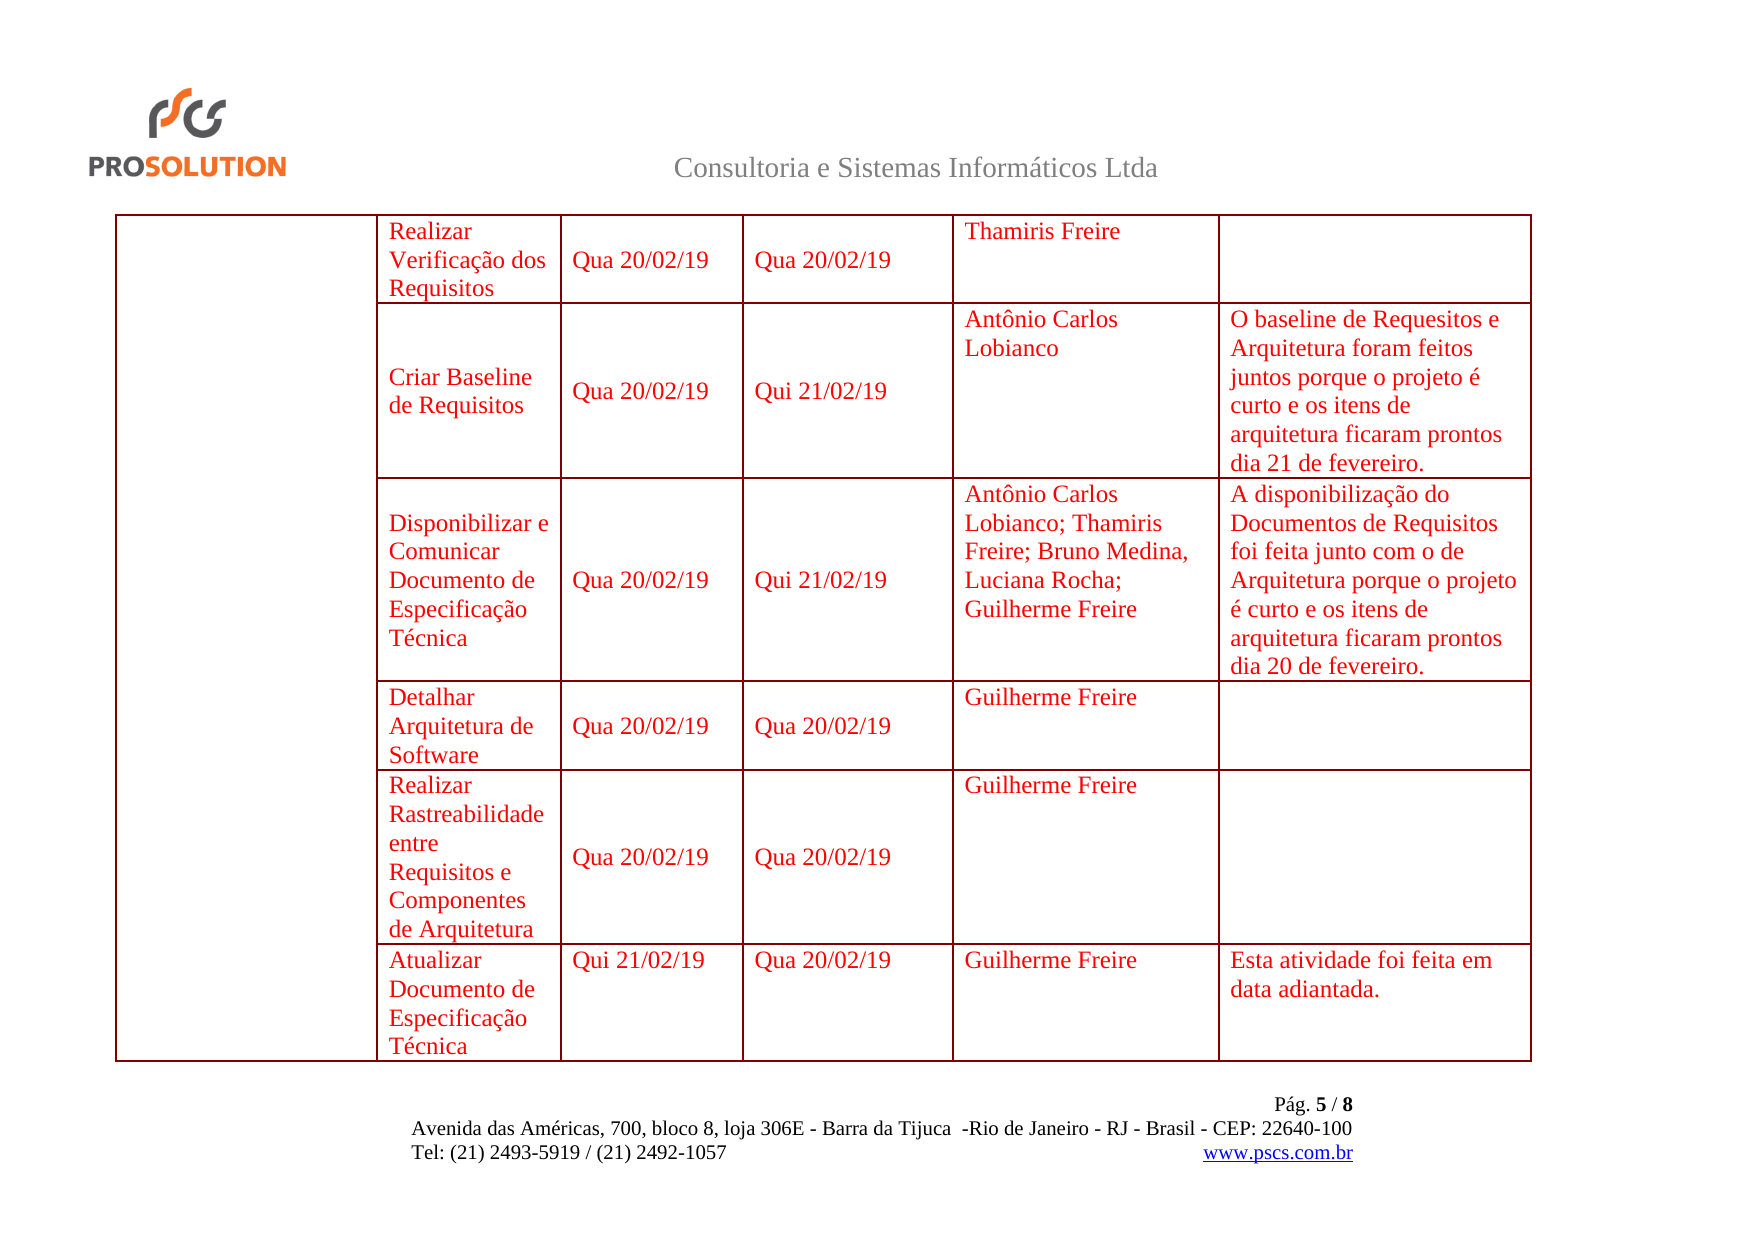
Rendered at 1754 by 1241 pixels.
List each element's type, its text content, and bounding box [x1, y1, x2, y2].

table_cell [1220, 771, 1530, 943]
table_cell Qui 21/02/19 [562, 945, 742, 1060]
table_cell Thamiris Freire [954, 216, 1218, 302]
table_cell Antônio Carlos Lobianco [954, 304, 1218, 477]
table_cell Guilherme Freire [954, 945, 1218, 1060]
table_cell Qua 20/02/19 [744, 216, 952, 302]
picture [82, 78, 293, 186]
table_cell Qua 20/02/19 [744, 771, 952, 943]
table_cell Atualizar Documento de Especificação Técnica [378, 945, 560, 1060]
table_cell Criar Baseline de Requisitos [378, 304, 560, 477]
table_cell Esta atividade foi feita em data adiantada. [1220, 945, 1530, 1060]
table_cell Qua 20/02/19 [562, 771, 742, 943]
table_cell O baseline de Requesitos e Arquitetura foram feitos juntos porque o projeto é curto e os itens de arquitetura ficaram prontos dia 21 de fevereiro. [1220, 304, 1530, 477]
table_cell Qua 20/02/19 [562, 304, 742, 477]
table_cell Guilherme Freire [954, 771, 1218, 943]
table_cell Qua 20/02/19 [744, 945, 952, 1060]
table_cell [1220, 216, 1530, 302]
table_cell [117, 216, 376, 1060]
table_cell [1220, 682, 1530, 768]
table_cell Realizar Rastreabilidade entre Requisitos e Componentes de Arquitetura [378, 771, 560, 943]
table_cell Qui 21/02/19 [744, 479, 952, 680]
table_cell A disponibilização do Documentos de Requisitos foi feita junto com o de Arquitetura porque o projeto é curto e os itens de arquitetura ficaram prontos dia 20 de fevereiro. [1220, 479, 1530, 680]
table_cell Qua 20/02/19 [744, 682, 952, 768]
table_cell Guilherme Freire [954, 682, 1218, 768]
table_cell Realizar Verificação dos Requisitos [378, 216, 560, 302]
table_cell Qui 21/02/19 [744, 304, 952, 477]
table_cell Disponibilizar e Comunicar Documento de Especificação Técnica [378, 479, 560, 680]
table_cell Antônio Carlos Lobianco; Thamiris Freire; Bruno Medina, Luciana Rocha; Guilherme Freire [954, 479, 1218, 680]
table_cell Detalhar Arquitetura de Software [378, 682, 560, 768]
table_cell Qua 20/02/19 [562, 682, 742, 768]
table_cell Qua 20/02/19 [562, 479, 742, 680]
table_cell Qua 20/02/19 [562, 216, 742, 302]
